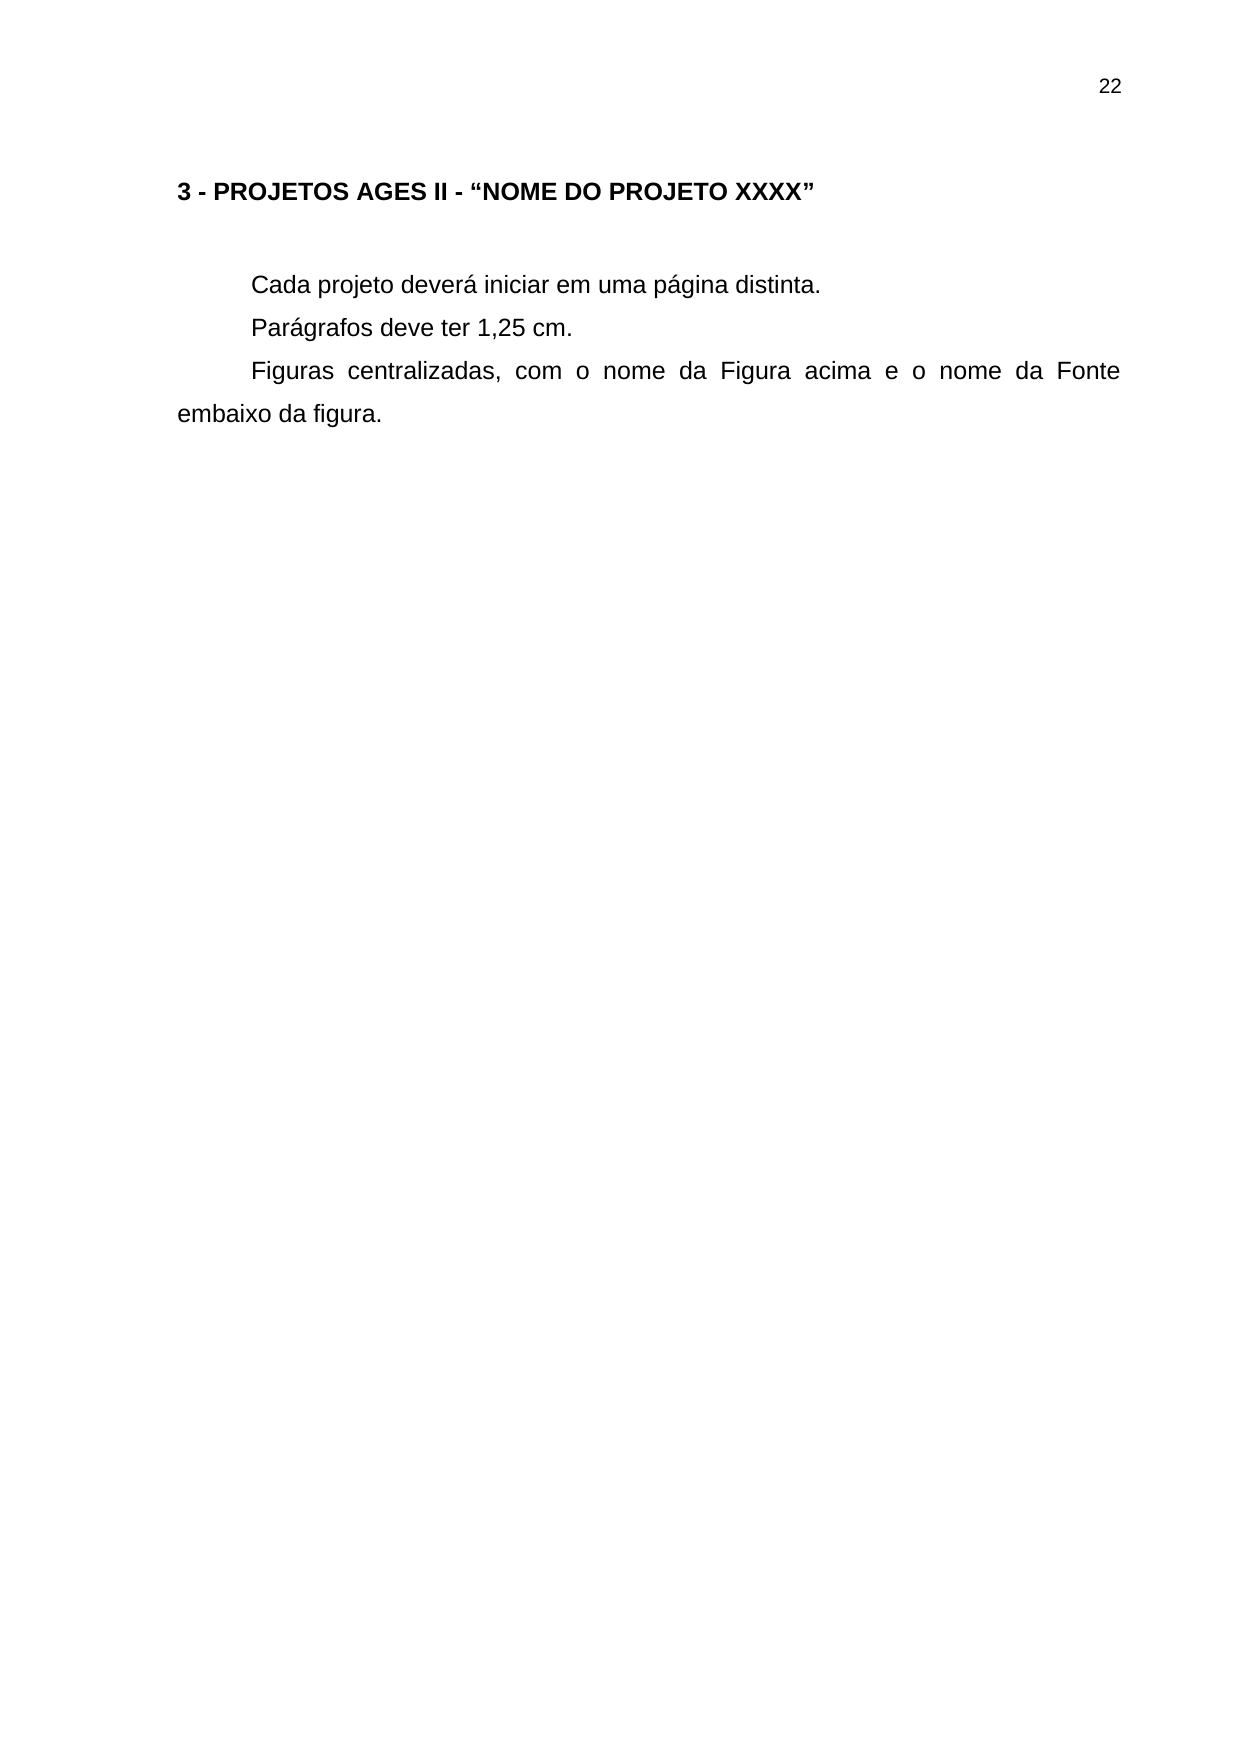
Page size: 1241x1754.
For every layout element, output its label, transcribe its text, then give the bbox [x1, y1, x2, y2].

text Figuras centralizadas, com o nome da Figura acima e o nome da Fonte embaixo da figura. [177, 356, 1122, 428]
text 3 - PROJETOS AGES II - “NOME DO PROJETO XXXX” [177, 177, 1122, 206]
text Parágrafos deve ter 1,25 cm. [177, 313, 1122, 342]
text Cada projeto deverá iniciar em uma página distinta. [177, 270, 1122, 299]
